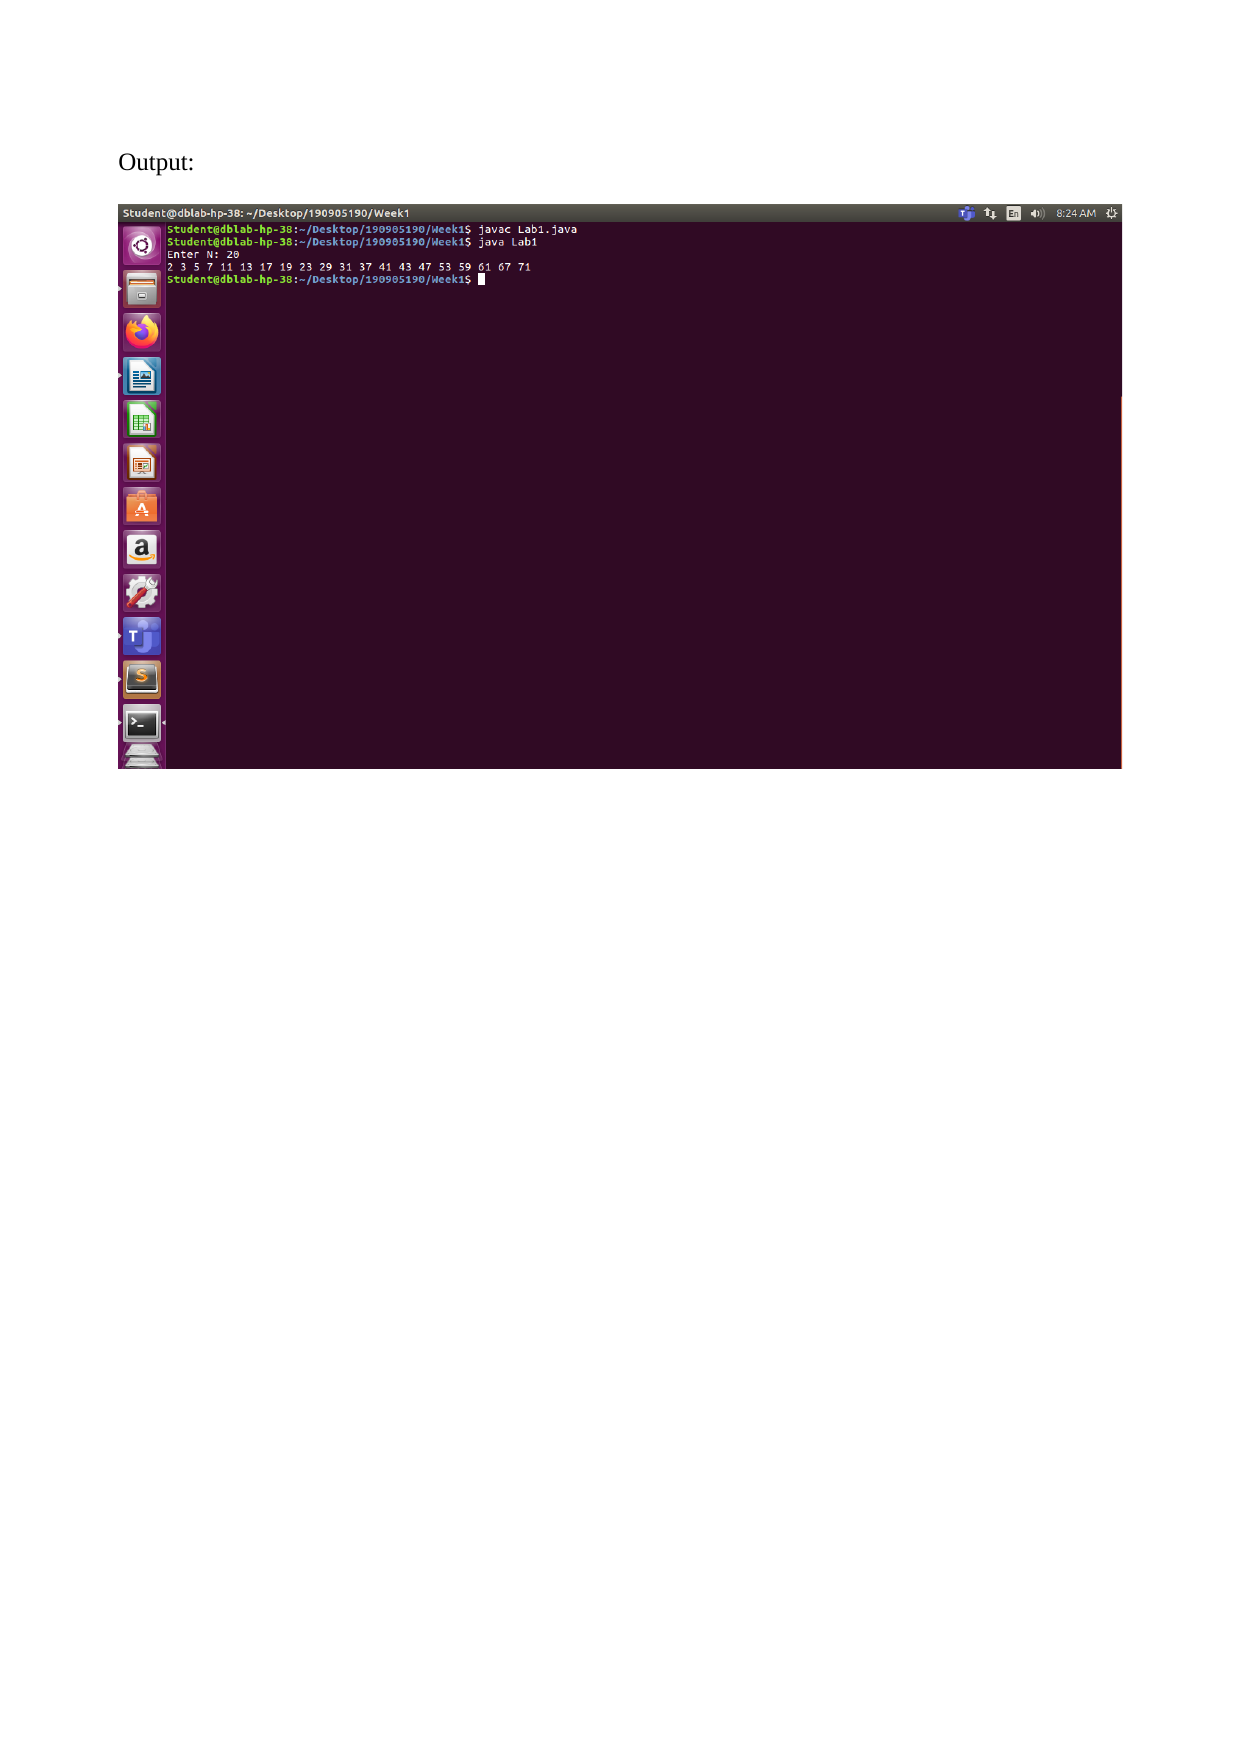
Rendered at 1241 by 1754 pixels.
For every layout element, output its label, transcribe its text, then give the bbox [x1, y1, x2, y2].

text Output: [118, 147, 1122, 176]
picture [118, 204, 1123, 769]
